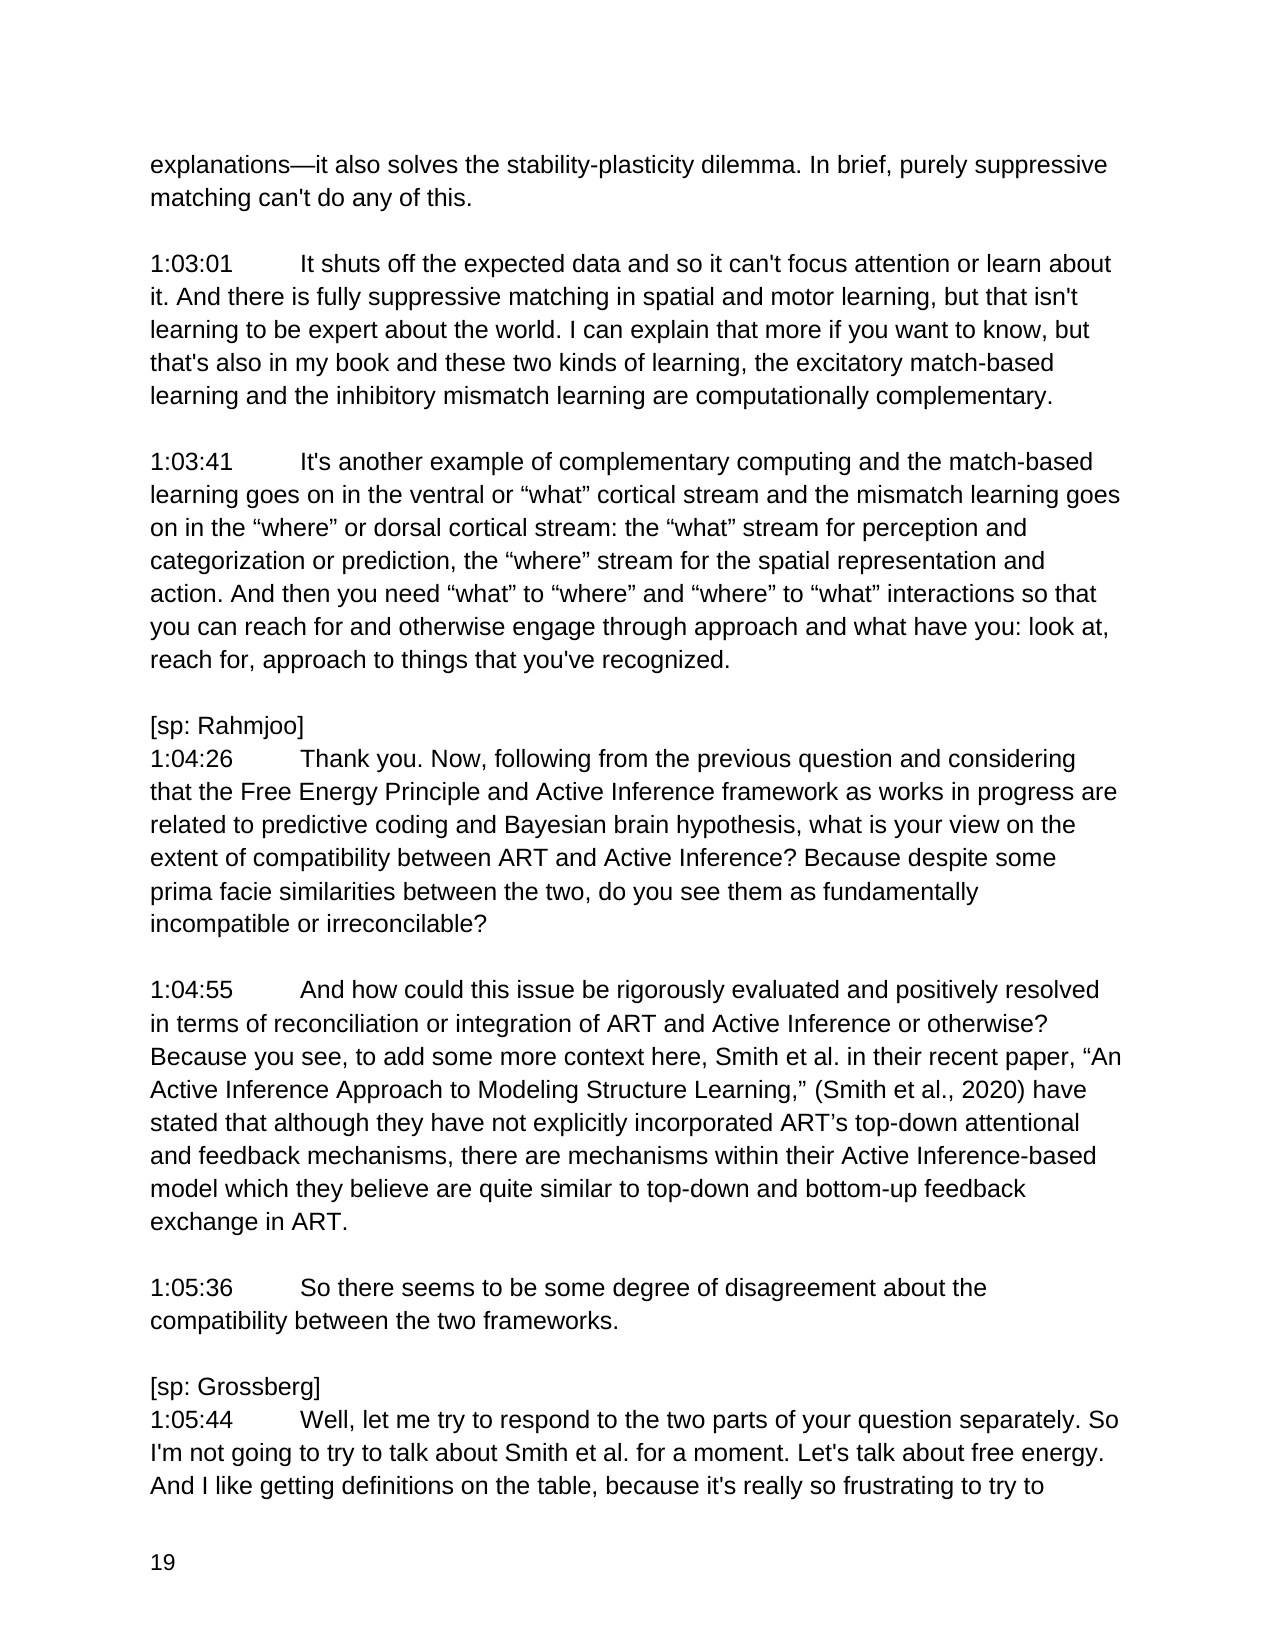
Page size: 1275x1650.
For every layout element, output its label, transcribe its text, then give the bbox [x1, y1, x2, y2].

text explanations—it also solves the stability-plasticity dilemma. In brief, purely suppressive matching can't do any of this. [150, 150, 1125, 212]
text [sp: Rahmjoo] [150, 711, 1125, 740]
text 1:05:44 Well, let me try to respond to the two parts of your question separately. So I'm not going to try to talk about Smith et al. for a moment. Let's talk about free energy. And I like getting definitions on the table, because it's really so frustrating to try to [150, 1405, 1125, 1499]
text 1:03:41 It's another example of complementary computing and the match-based learning goes on in the ventral or “what” cortical stream and the mismatch learning goes on in the “where” or dorsal cortical stream: the “what” stream for perception and categorization or prediction, the “where” stream for the spatial representation and action. And then you need “what” to “where” and “where” to “what” interactions so that you can reach for and otherwise engage through approach and what have you: look at, reach for, approach to things that you've recognized. [150, 447, 1125, 674]
text [sp: Grossberg] [150, 1372, 1125, 1401]
text 1:03:01 It shuts off the expected data and so it can't focus attention or learn about it. And there is fully suppressive matching in spatial and motor learning, but that isn't learning to be expert about the world. I can explain that more if you want to know, but that's also in my book and these two kinds of learning, the excitatory match-based learning and the inhibitory mismatch learning are computationally complementary. [150, 249, 1125, 410]
text 1:04:55 And how could this issue be rigorously evaluated and positively resolved in terms of reconciliation or integration of ART and Active Inference or otherwise? Because you see, to add some more context here, Smith et al. in their recent paper, “An Active Inference Approach to Modeling Structure Learning,” (Smith et al., 2020) have stated that although they have not explicitly incorporated ART’s top-down attentional and feedback mechanisms, there are mechanisms within their Active Inference-based model which they believe are quite similar to top-down and bottom-up feedback exchange in ART. [150, 976, 1125, 1235]
text 1:05:36 So there seems to be some degree of disagreement about the compatibility between the two frameworks. [150, 1273, 1125, 1334]
text 1:04:26 Thank you. Now, following from the previous question and considering that the Free Energy Principle and Active Inference framework as works in progress are related to predictive coding and Bayesian brain hypothesis, what is your view on the extent of compatibility between ART and Active Inference? Because despite some prima facie similarities between the two, do you see them as fundamentally incompatible or irreconcilable? [150, 744, 1125, 938]
